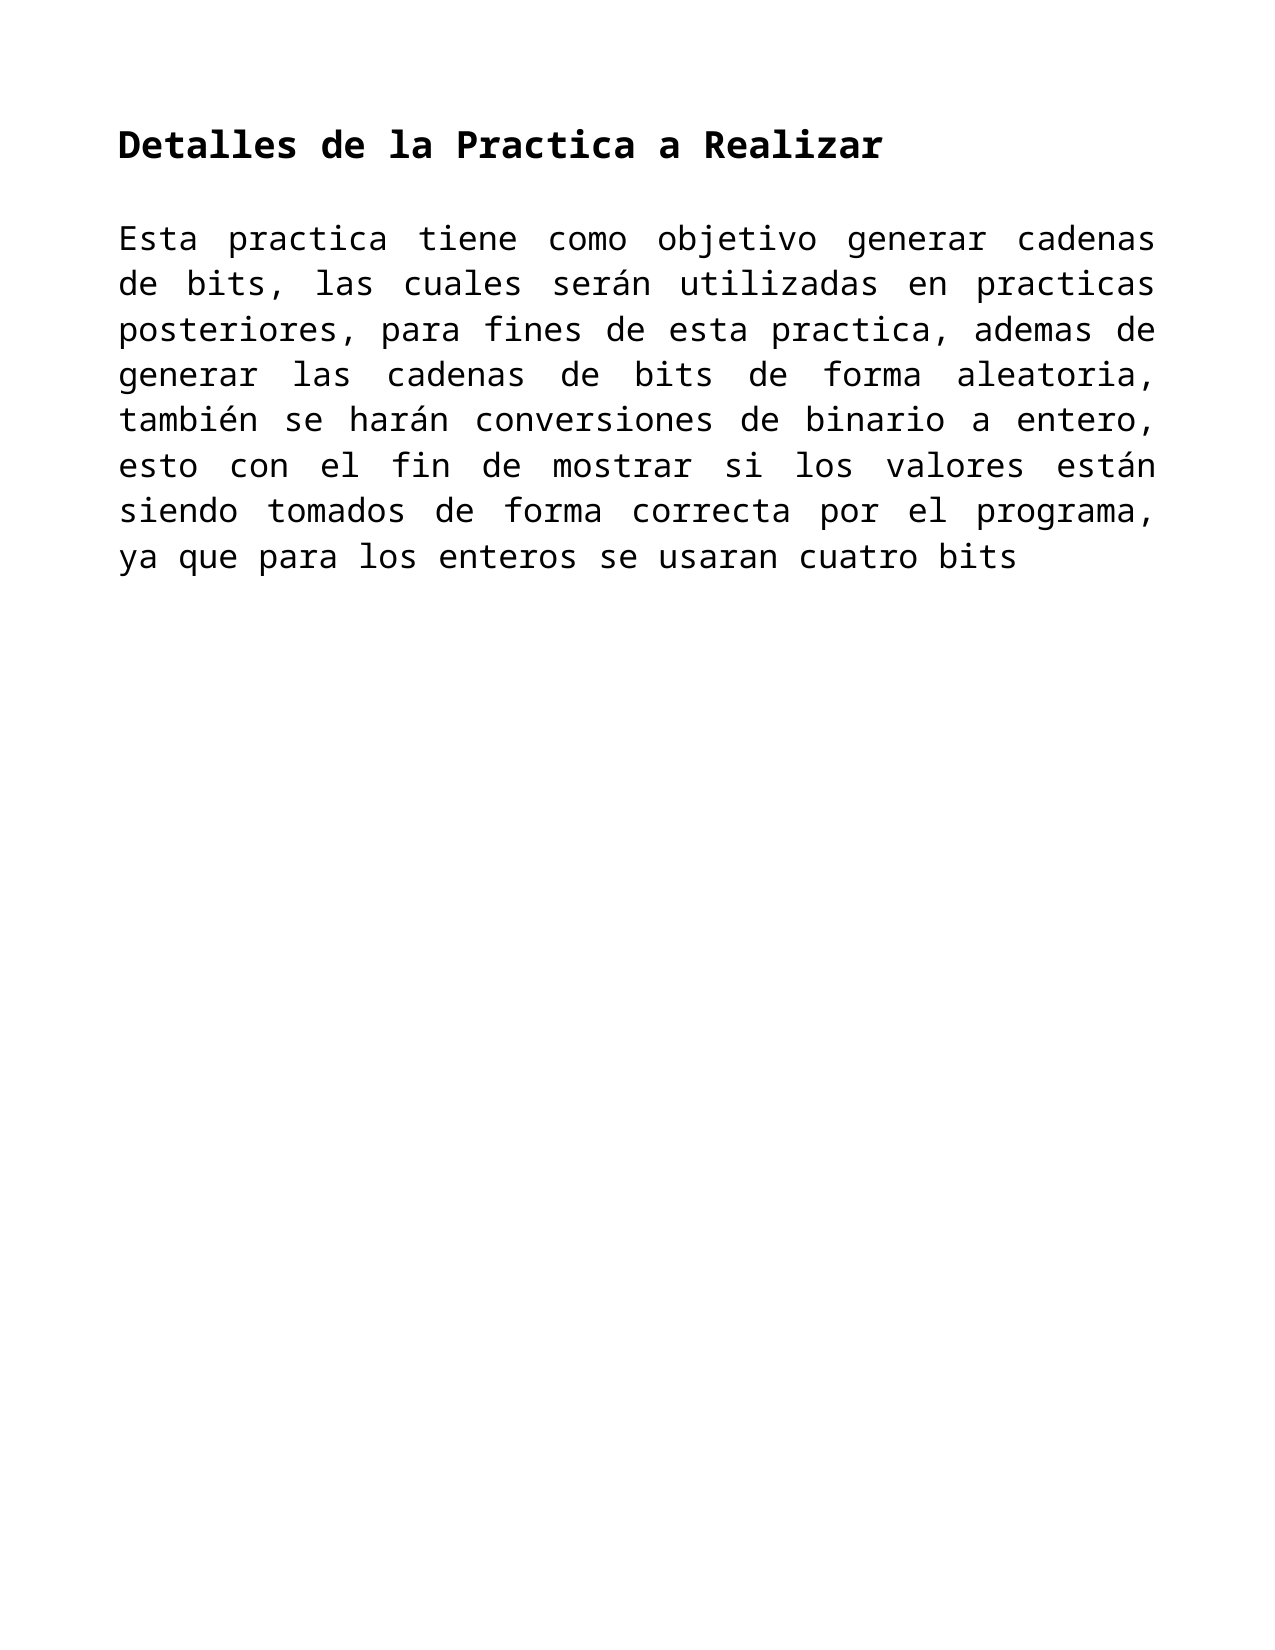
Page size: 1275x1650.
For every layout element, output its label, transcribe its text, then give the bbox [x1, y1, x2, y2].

text Esta practica tiene como objetivo generar cadenas de bits, las cuales serán utilizadas en practicas posteriores, para fines de esta practica, ademas de generar las cadenas de bits de forma aleatoria, también se harán conversiones de binario a entero, esto con el fin de mostrar si los valores están siendo tomados de forma correcta por el programa, ya que para los enteros se usaran cuatro bits [118, 214, 1157, 578]
text Detalles de la Practica a Realizar [118, 118, 1157, 169]
